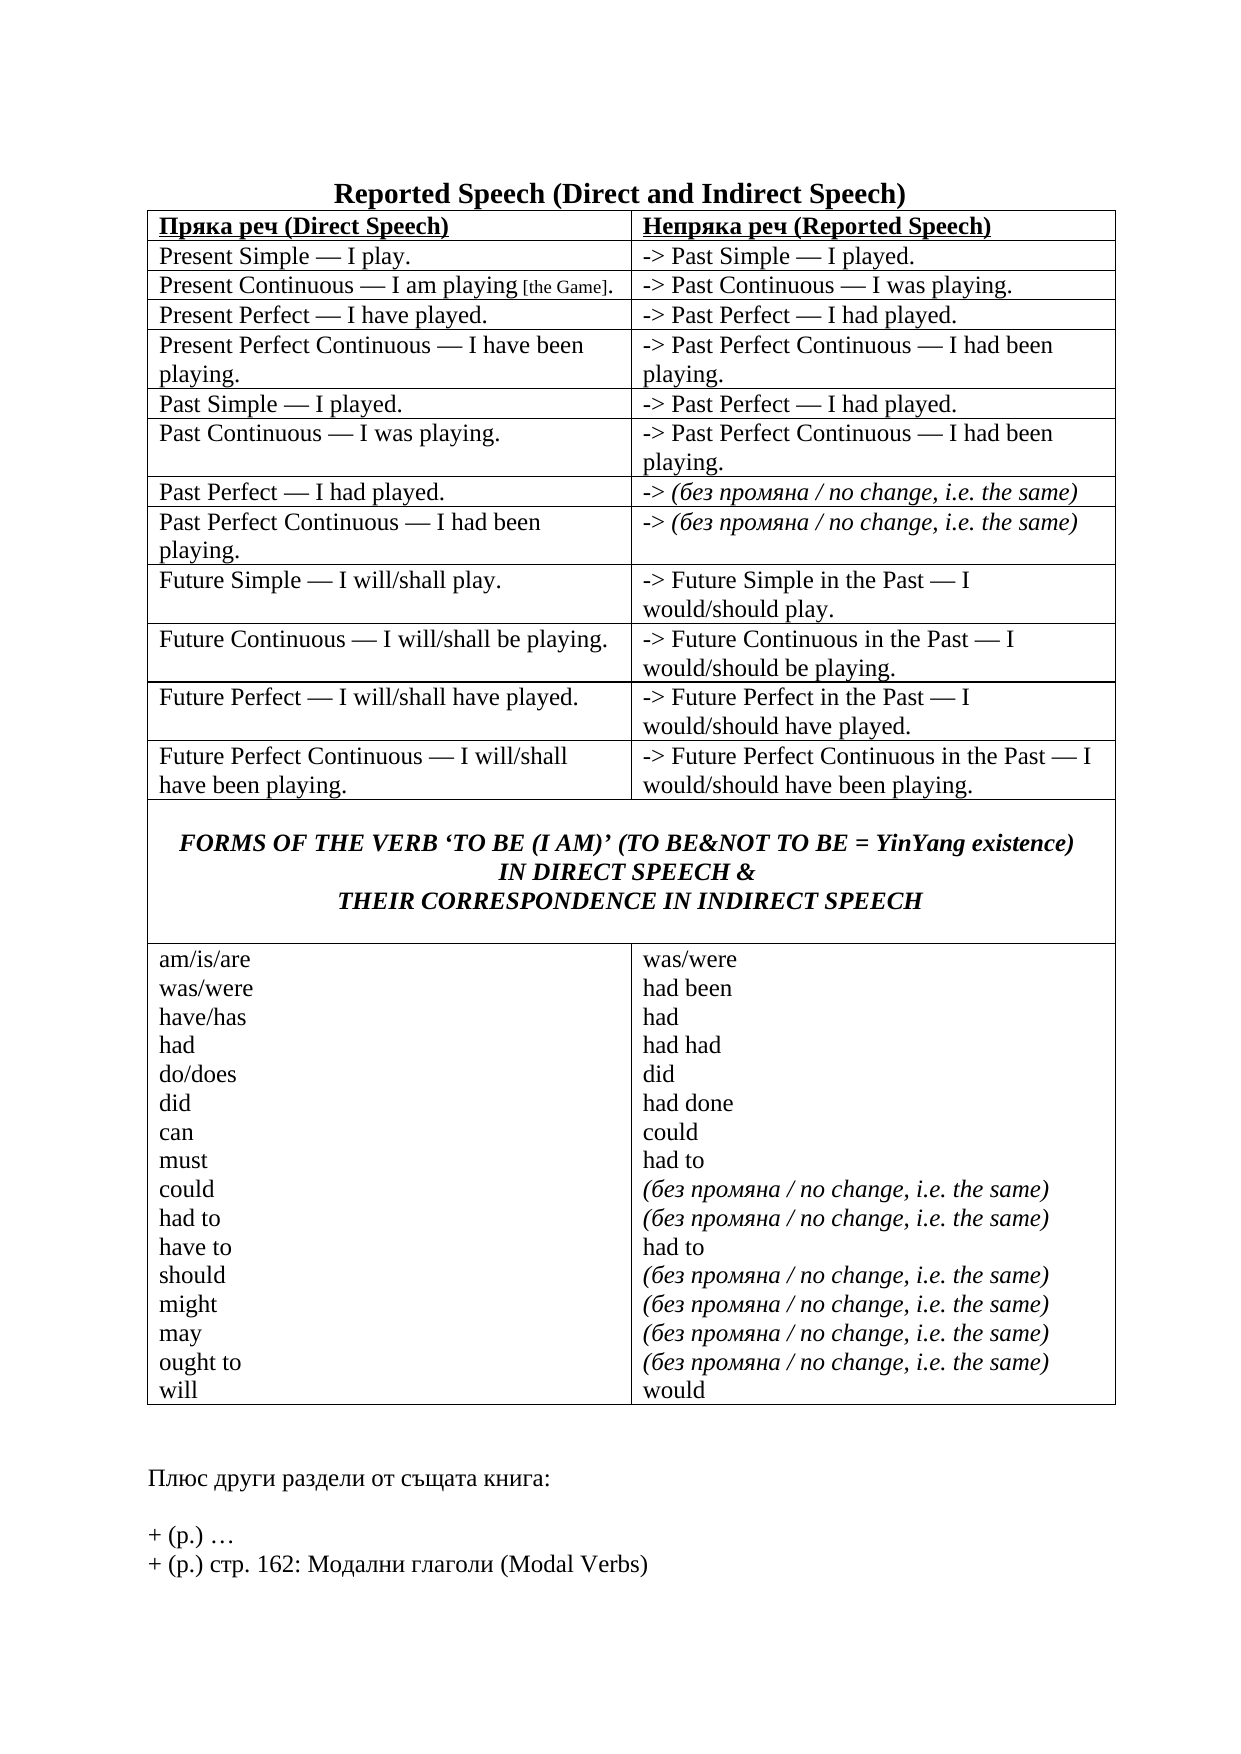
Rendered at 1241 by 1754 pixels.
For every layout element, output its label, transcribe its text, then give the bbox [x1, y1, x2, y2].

table_cell -> Past Perfect Continuous — I had been playing. [632, 419, 1115, 476]
table_cell Past Perfect Continuous — I had been playing. [148, 507, 631, 564]
table_cell am/is/are was/were have/has had do/does did can must could had to have to should might may ought to will [148, 944, 631, 1404]
table_cell -> Past Perfect Continuous — I had been playing. [632, 330, 1115, 388]
table_cell Future Continuous — I will/shall be playing. [148, 624, 631, 681]
table_header Пряка реч (Direct Speech) [148, 211, 631, 240]
table_cell -> (без промяна / no change, i.e. the same) [632, 477, 1115, 506]
table_cell Future Perfect Continuous — I will/shall have been playing. [148, 741, 631, 798]
text + (p.) стр. 162: Модални глаголи (Modal Verbs) [148, 1549, 1093, 1578]
table_cell Past Perfect — I had played. [148, 477, 631, 506]
table_cell -> Past Perfect — I had played. [632, 389, 1115, 417]
table_cell -> Future Perfect Continuous in the Past — I would/should have been playing. [632, 741, 1115, 798]
table_cell Present Simple — I play. [148, 241, 631, 269]
table_cell -> (без промяна / no change, i.e. the same) [632, 507, 1115, 564]
table_cell Future Simple — I will/shall play. [148, 565, 631, 623]
text Плюс други раздели от същата книга: [148, 1463, 1093, 1492]
table_header Непряка реч (Reported Speech) [632, 211, 1115, 240]
table_cell -> Future Simple in the Past — I would/should play. [632, 565, 1115, 623]
table_cell -> Future Perfect in the Past — I would/should have played. [632, 683, 1115, 740]
table_cell -> Future Continuous in the Past — I would/should be playing. [632, 624, 1115, 681]
table_cell was/were had been had had had did had done could had to (без промяна / no change, i.e. the same) (без промяна / no change, i.e. the same) had to (без промяна / no change, i.e. the same) (без промяна / no change, i.e. the same) (без промяна / no change, i.e. the same) (без промяна / no change, i.e. the same) would [632, 944, 1115, 1404]
table_cell Past Continuous — I was playing. [148, 419, 631, 476]
table_cell Present Continuous — I am playing [the Game]. [148, 271, 631, 299]
table_cell -> Past Simple — I played. [632, 241, 1115, 269]
table_cell Present Perfect Continuous — I have been playing. [148, 330, 631, 388]
table_cell -> Past Continuous — I was playing. [632, 271, 1115, 299]
text Reported Speech (Direct and Indirect Speech) [148, 176, 1093, 210]
table_cell Present Perfect — I have played. [148, 300, 631, 329]
table_cell FORMS OF THE VERB ‘TO BE (I AM)’ (TO BE&NOT TO BE = YinYang existence) IN DIRECT SPEECH & THEIR CORRESPONDENCE IN INDIRECT SPEECH [148, 800, 1115, 943]
table_cell -> Past Perfect — I had played. [632, 300, 1115, 329]
table_cell Future Perfect — I will/shall have played. [148, 683, 631, 740]
table_cell Past Simple — I played. [148, 389, 631, 417]
text + (p.) … [148, 1520, 1093, 1549]
